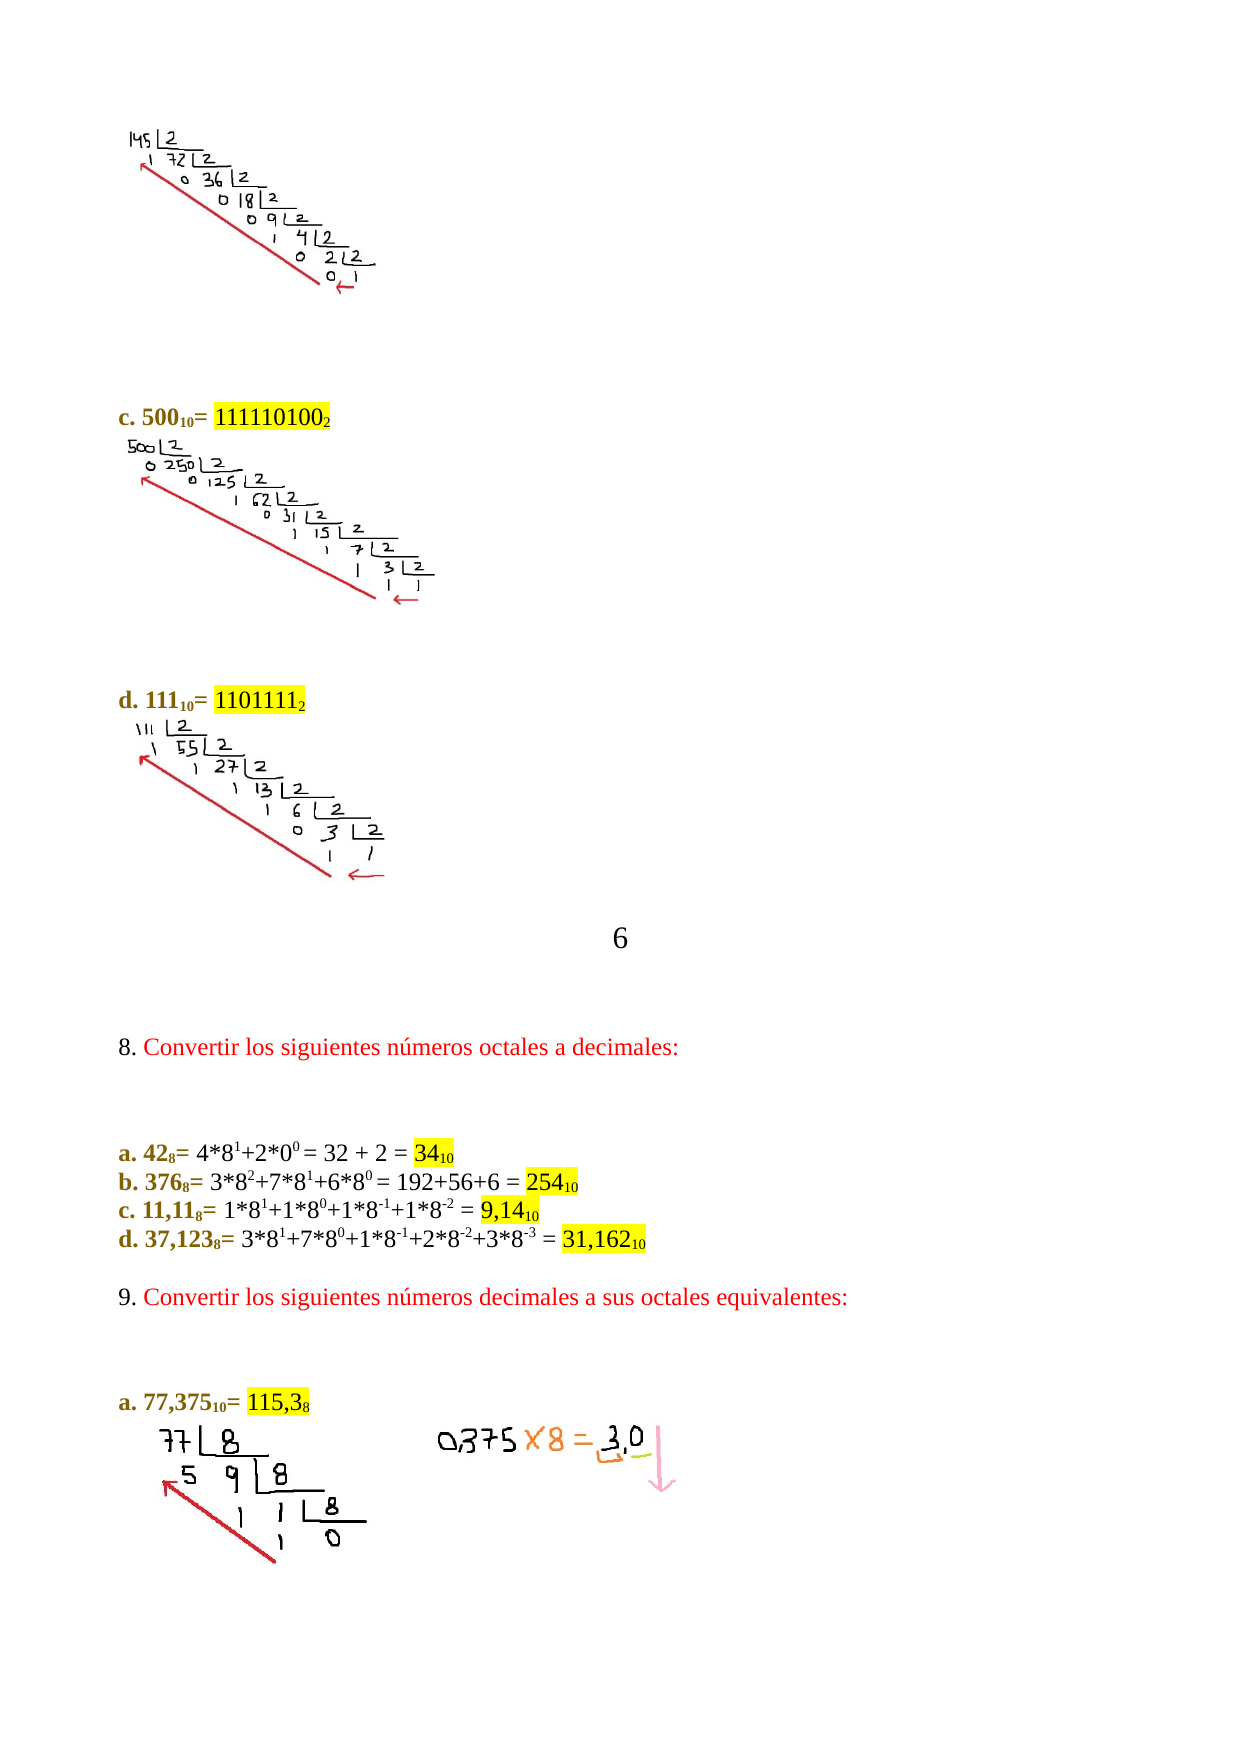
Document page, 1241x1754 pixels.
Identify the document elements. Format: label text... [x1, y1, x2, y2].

picture [118, 430, 435, 608]
text 6 [118, 920, 1122, 956]
text a. 428= 4*81+2*00 = 32 + 2 = 3410 [118, 1138, 1122, 1167]
text d. 11110= 11011112 [118, 685, 1122, 714]
text c. 11,118= 1*81+1*80+1*8-1+1*8-2 = 9,1410 [118, 1195, 1122, 1224]
text 9. Convertir los siguientes números decimales a sus octales equivalentes: [118, 1282, 1122, 1310]
picture [118, 1415, 697, 1576]
text b. 3768= 3*82+7*81+6*80 = 192+56+6 = 25410 [118, 1167, 1122, 1195]
text a. 77,37510= 115,38 [118, 1387, 1122, 1416]
picture [118, 118, 380, 296]
picture [118, 714, 385, 884]
text 8. Convertir los siguientes números octales a decimales: [118, 1032, 1122, 1061]
text d. 37,1238= 3*81+7*80+1*8-1+2*8-2+3*8-3 = 31,16210 [118, 1224, 1122, 1253]
text c. 50010= 1111101002 [118, 402, 1122, 431]
